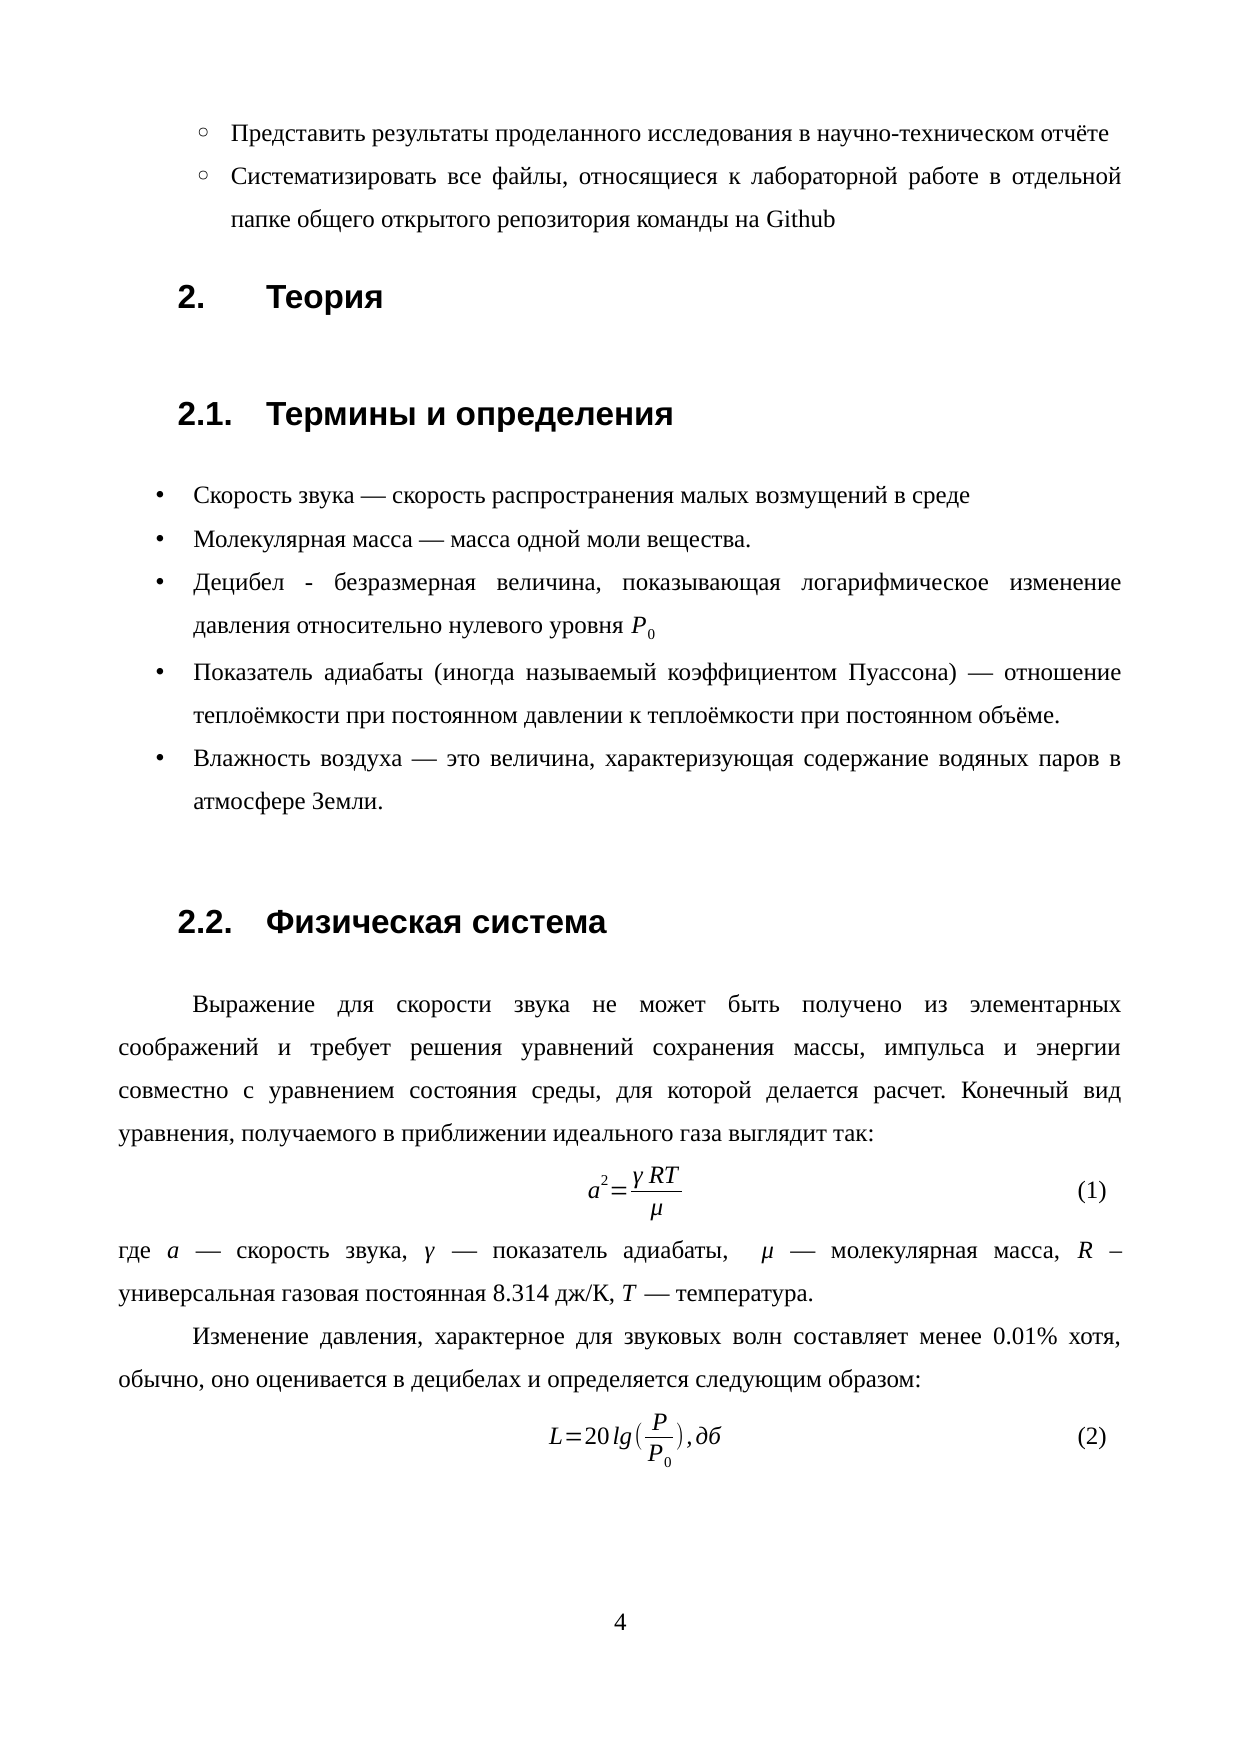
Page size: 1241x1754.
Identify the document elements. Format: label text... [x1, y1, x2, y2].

list Влажность воздуха — это величина, характеризующая содержание водяных паров в атмосфере Земли. [156, 743, 1122, 815]
subtitle Термины и определения [118, 393, 1122, 432]
text где — скорость звука, — показатель адиабаты, — молекулярная масса, – универсальная газовая постоянная 8.314 дж/К, — температура. [118, 1235, 1122, 1307]
list Представить результаты проделанного исследования в научно-техническом отчёте [193, 118, 1122, 147]
list Скорость звука — скорость распространения малых возмущений в среде [156, 481, 1122, 509]
text Выражение для скорости звука не может быть получено из элементарных соображений и требует решения уравнений сохранения массы, импульса и энергии совместно с уравнением состояния среды, для которой делается расчет. Конечный вид уравнения, получаемого в приближении идеального газа выглядит так: [118, 989, 1122, 1147]
list Показатель адиабаты (иногда называемый коэффициентом Пуассона) — отношение теплоёмкости при постоянном давлении к теплоёмкости при постоянном объёме. [156, 657, 1122, 729]
text (1) [118, 1162, 1122, 1221]
subtitle Физическая система [118, 902, 1122, 940]
text Изменение давления, характерное для звуковых волн составляет менее 0.01% хотя, обычно, оно оценивается в децибелах и определяется следующим образом: [118, 1321, 1122, 1393]
text (2) [118, 1408, 1122, 1471]
list Децибел - безразмерная величина, показывающая логарифмическое изменение давления относительно нулевого уровня [156, 567, 1122, 642]
list Систематизировать все файлы, относящиеся к лабораторной работе в отдельной папке общего открытого репозитория команды на Github [193, 161, 1122, 233]
subtitle Теория [118, 277, 1122, 315]
list Молекулярная масса — масса одной моли вещества. [156, 524, 1122, 552]
